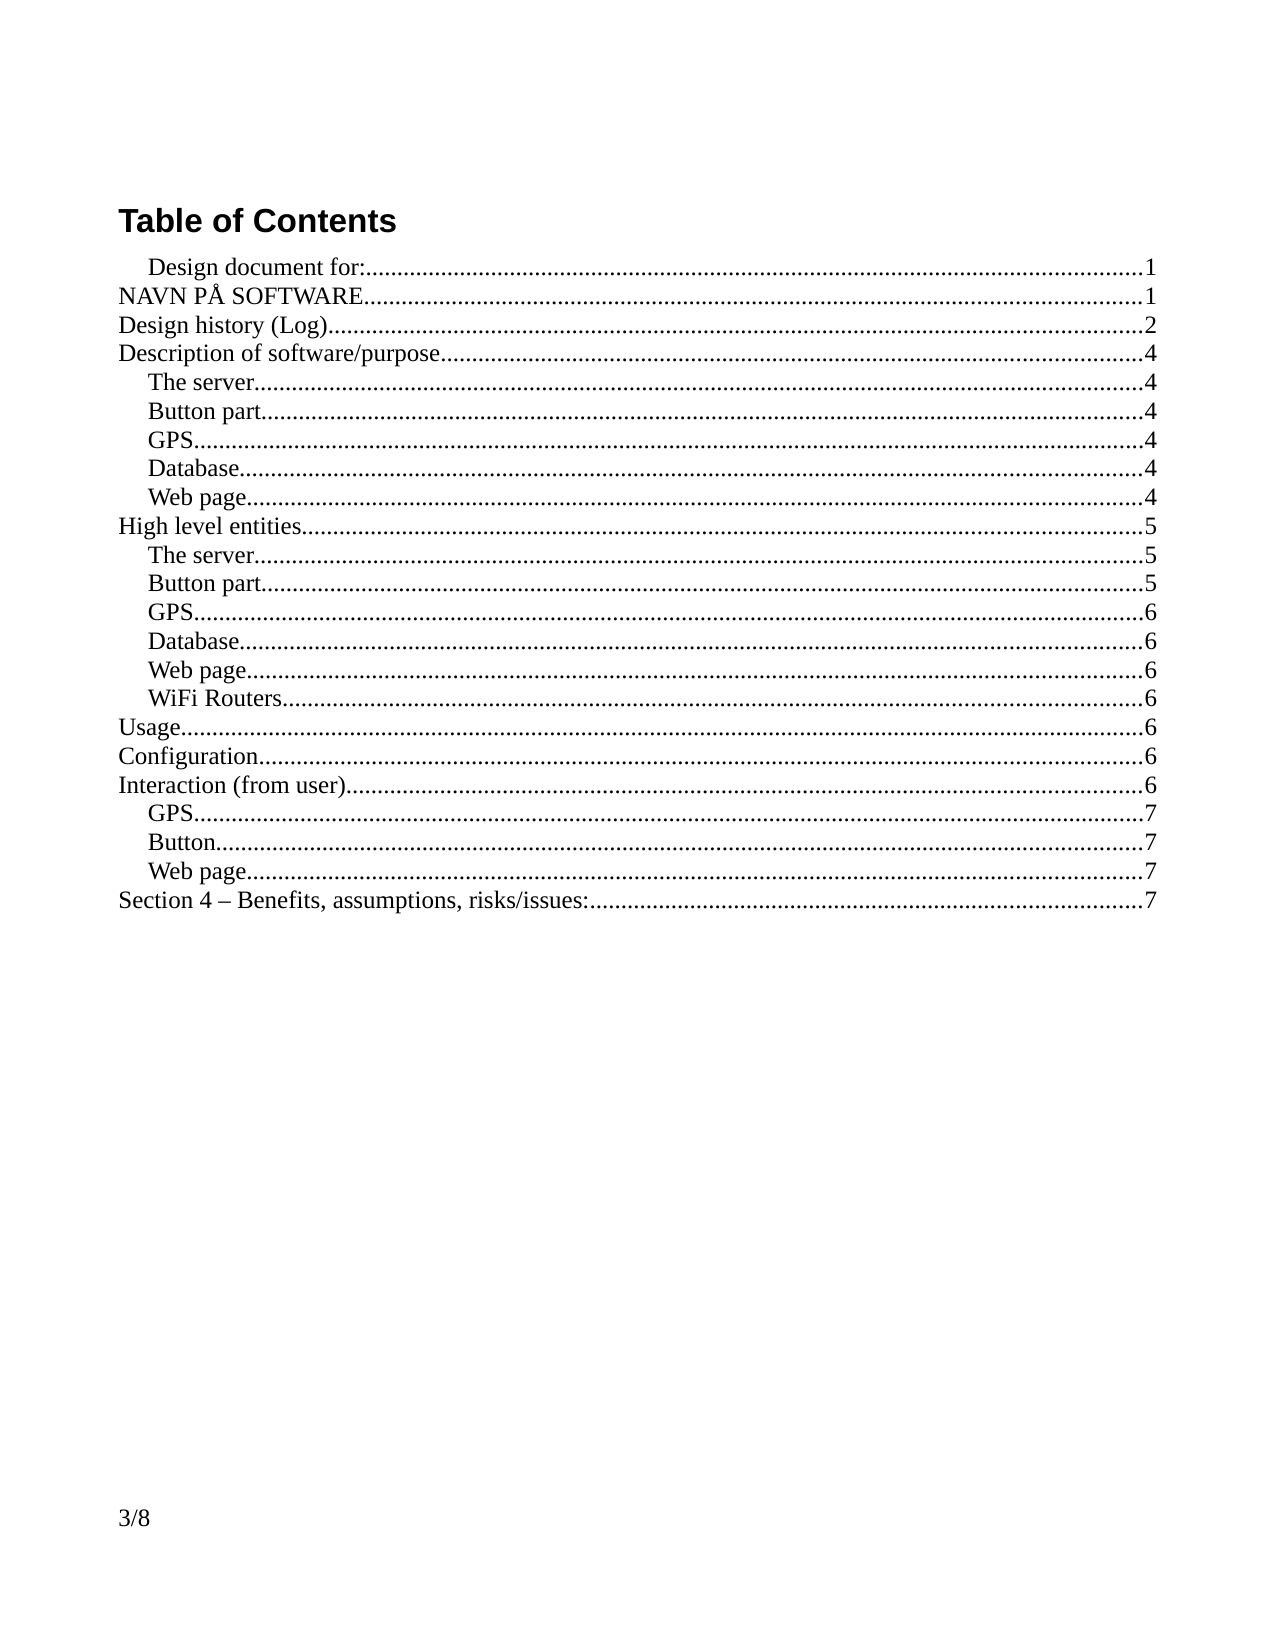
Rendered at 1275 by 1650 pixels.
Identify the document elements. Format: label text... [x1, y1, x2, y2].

subtitle Table of Contents [118, 201, 1157, 240]
text The server 5 [148, 540, 1157, 568]
text Usage 6 [118, 712, 1157, 741]
text Design history (Log) 2 [118, 310, 1157, 338]
text Interaction (from user) 6 [118, 770, 1157, 798]
text GPS 4 [148, 425, 1157, 453]
text Web page 4 [148, 482, 1157, 511]
text Configuration 6 [118, 741, 1157, 770]
text Section 4 – Benefits, assumptions, risks/issues: 7 [118, 885, 1157, 913]
text Web page 7 [148, 856, 1157, 885]
text Database 6 [148, 626, 1157, 655]
text GPS 6 [148, 597, 1157, 626]
text Button 7 [148, 827, 1157, 856]
text WiFi Routers 6 [148, 683, 1157, 712]
text GPS 7 [148, 798, 1157, 827]
text High level entities 5 [118, 511, 1157, 540]
text Database 4 [148, 453, 1157, 482]
text Web page 6 [148, 655, 1157, 683]
text Design document for: 1 [148, 252, 1157, 281]
text Button part 4 [148, 396, 1157, 425]
text The server 4 [148, 367, 1157, 396]
text NAVN PÅ SOFTWARE 1 [118, 281, 1157, 310]
text Description of software/purpose 4 [118, 338, 1157, 367]
text Button part 5 [148, 568, 1157, 597]
